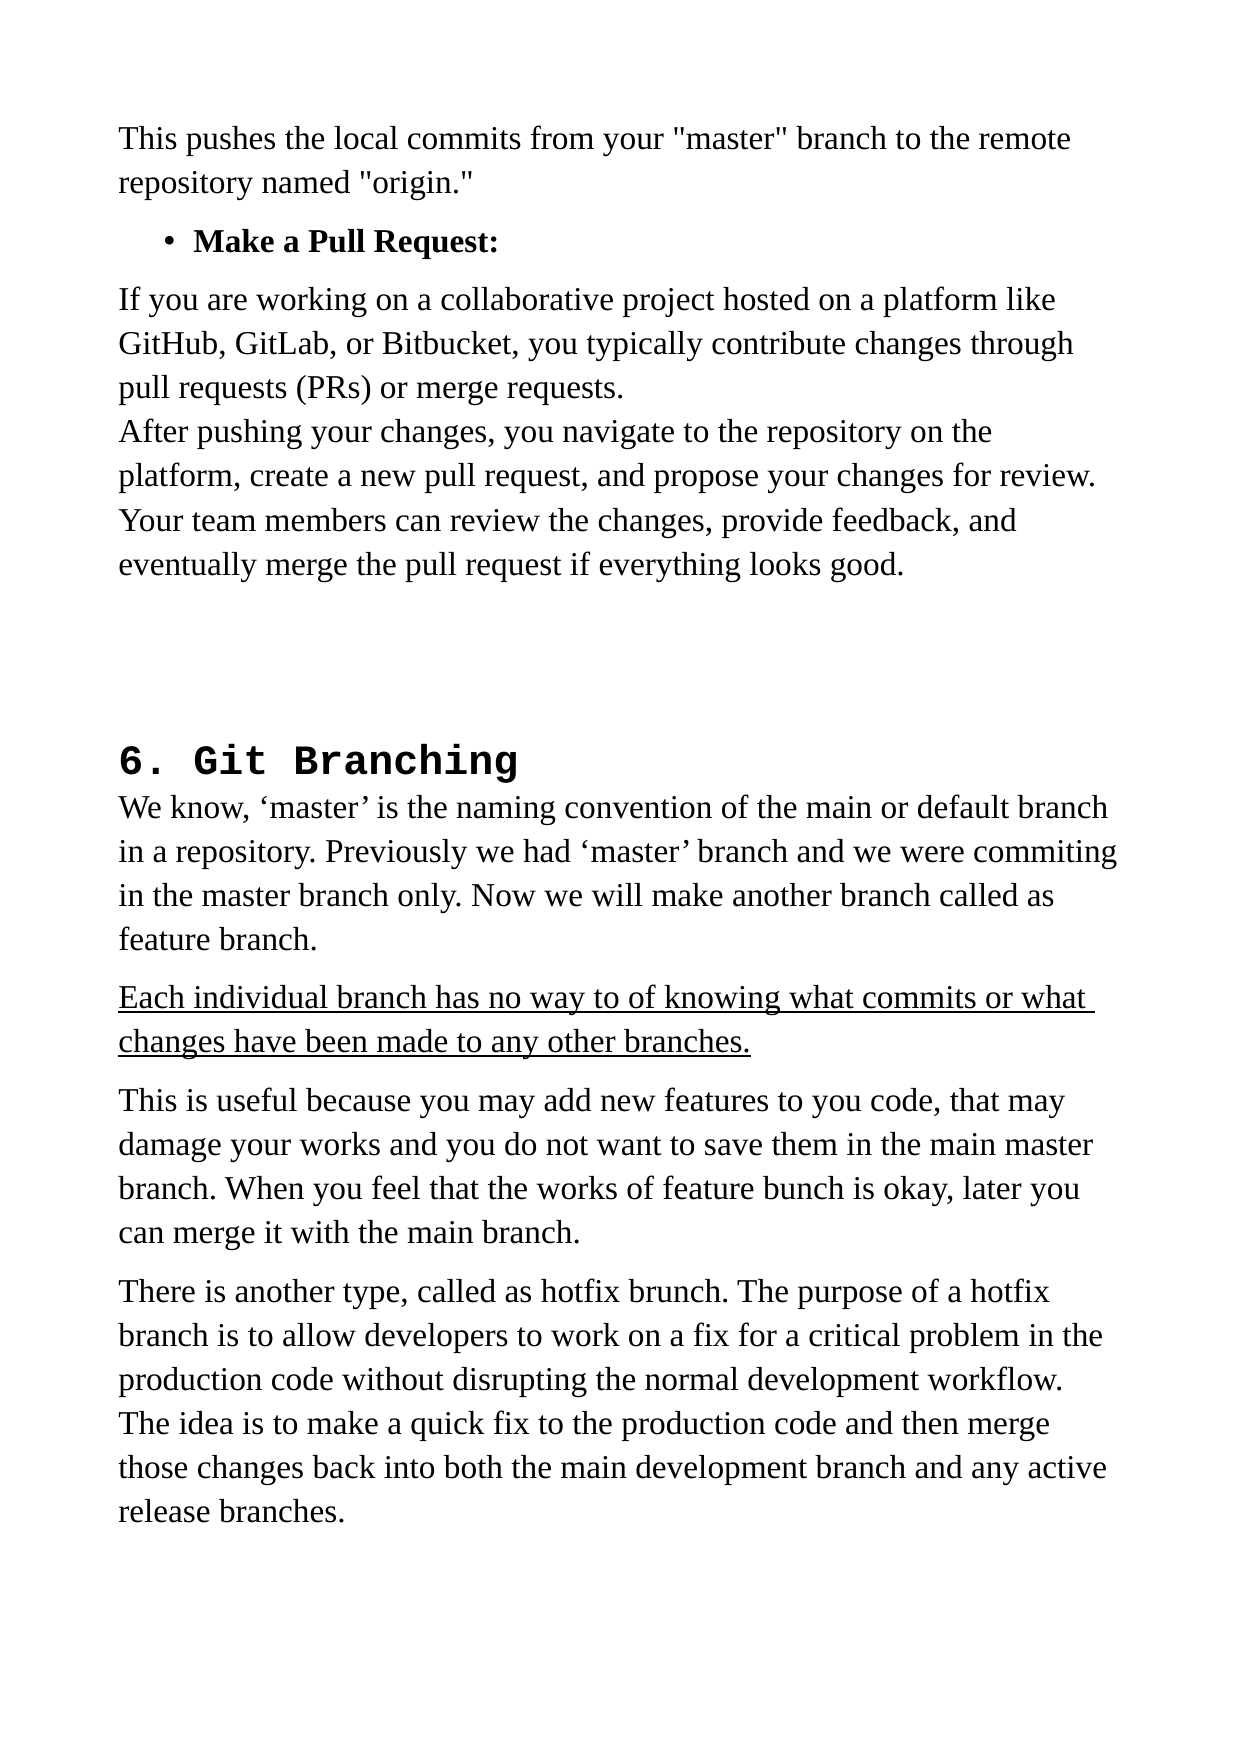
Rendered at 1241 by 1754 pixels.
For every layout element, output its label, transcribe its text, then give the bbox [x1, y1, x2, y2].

text This is useful because you may add new features to you code, that may damage your works and you do not want to save them in the main master branch. When you feel that the works of feature bunch is okay, later you can merge it with the main branch. [118, 1080, 1122, 1251]
text Your team members can review the changes, provide feedback, and eventually merge the pull request if everything looks good. [118, 500, 1122, 582]
text There is another type, called as hotfix brunch. The purpose of a hotfix branch is to allow developers to work on a fix for a critical problem in the production code without disrupting the normal development workflow. The idea is to make a quick fix to the production code and then merge those changes back into both the main development branch and any active release branches. [118, 1271, 1122, 1530]
list Make a Pull Request: [164, 221, 1122, 259]
subtitle 6. Git Branching [118, 740, 1122, 787]
text If you are working on a collaborative project hosted on a platform like GitHub, GitLab, or Bitbucket, you typically contribute changes through pull requests (PRs) or merge requests. [118, 279, 1122, 406]
text We know, ‘master’ is the naming convention of the main or default branch in a repository. Previously we had ‘master’ branch and we were commiting in the master branch only. Now we will make another branch called as feature branch. [118, 787, 1122, 957]
text After pushing your changes, you navigate to the repository on the platform, create a new pull request, and propose your changes for review. [118, 412, 1122, 494]
text Each individual branch has no way to of knowing what commits or what changes have been made to any other branches. [118, 978, 1122, 1060]
text This pushes the local commits from your "master" branch to the remote repository named "origin." [118, 118, 1122, 201]
